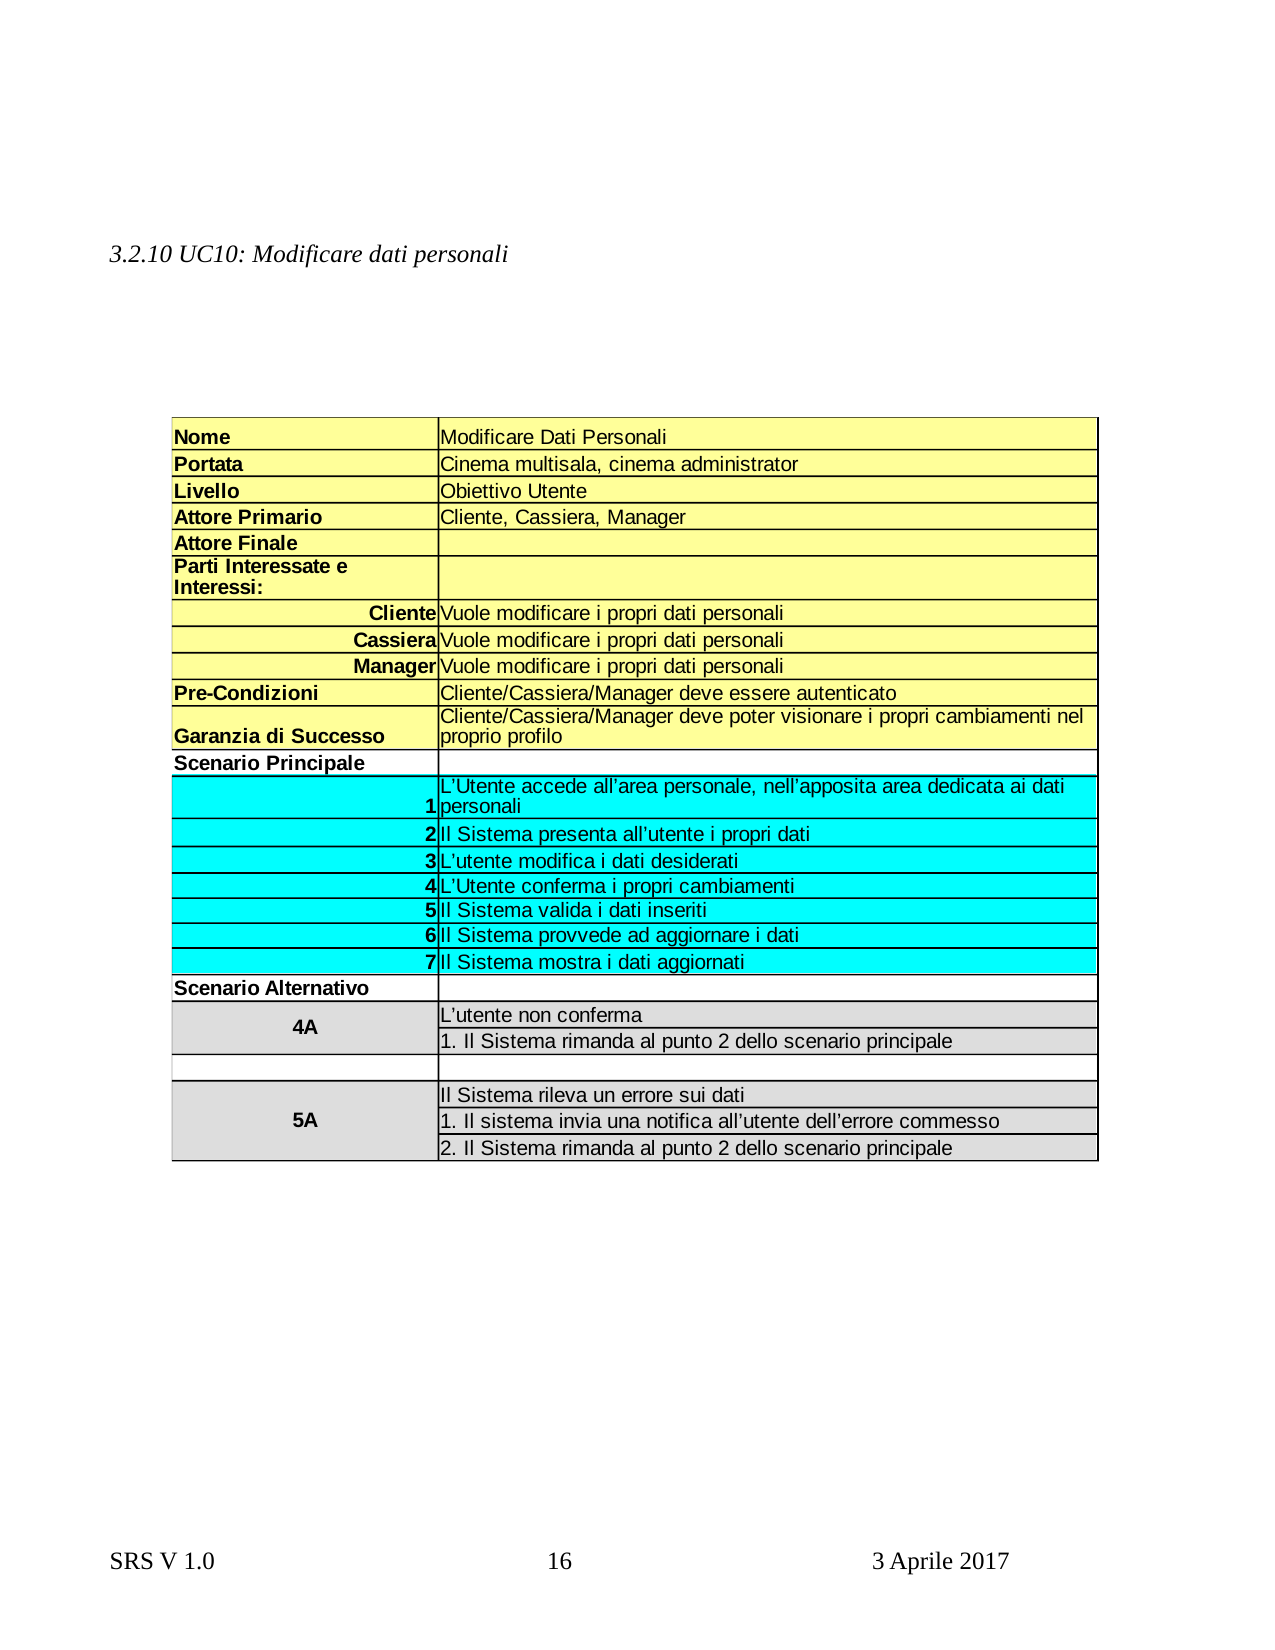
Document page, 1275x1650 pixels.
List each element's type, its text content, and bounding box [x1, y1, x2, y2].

subtitle 3.2.10 UC10: Modificare dati personali [109, 239, 1162, 267]
